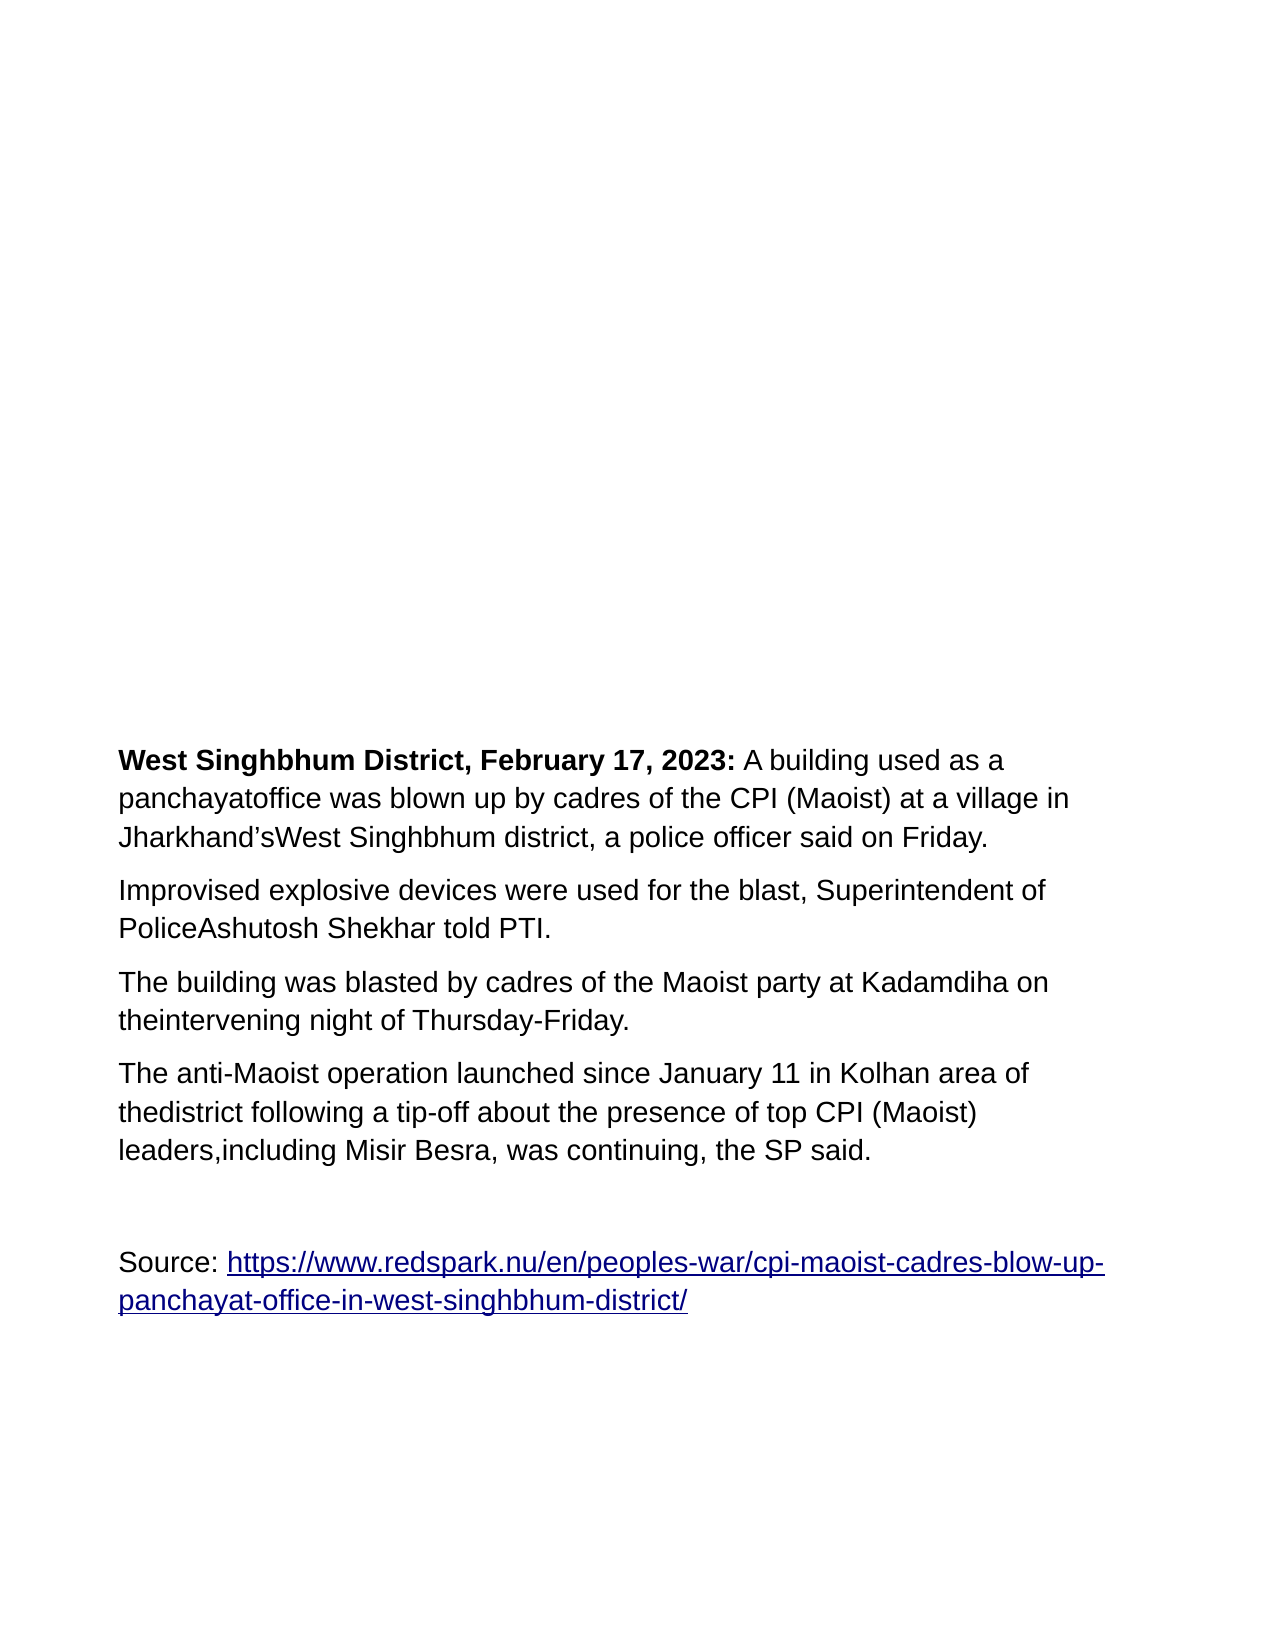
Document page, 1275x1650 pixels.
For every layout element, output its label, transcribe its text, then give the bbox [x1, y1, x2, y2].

text Source : https://www.deccanherald.com/national/east-and-northeast/maoists-> blow-up-jharkhand-panchayat-office-1192235.html [177, 1187, 1098, 1215]
text The anti-Maoist operation launched since January 11 in Kolhan area of thedistrict following a tip-off about the presence of top CPI (Maoist) leaders,including Misir Besra, was continuing, the SP said. [118, 1056, 1157, 1167]
text West Singhbhum District, February 17, 2023: A building used as a panchayatoffice was blown up by cadres of the CPI (Maoist) at a village in Jharkhand’sWest Singhbhum district, a police officer said on Friday. [118, 743, 1157, 853]
text The building was blasted by cadres of the Maoist party at Kadamdiha on theintervening night of Thursday-Friday. [118, 965, 1157, 1037]
text Source: https://www.redspark.nu/en/peoples-war/cpi-maoist-cadres-blow-up-panchayat-office-in-west-singhbhum-district/ [118, 1245, 1157, 1317]
text Improvised explosive devices were used for the blast, Superintendent of PoliceAshutosh Shekhar told PTI. [118, 873, 1157, 945]
